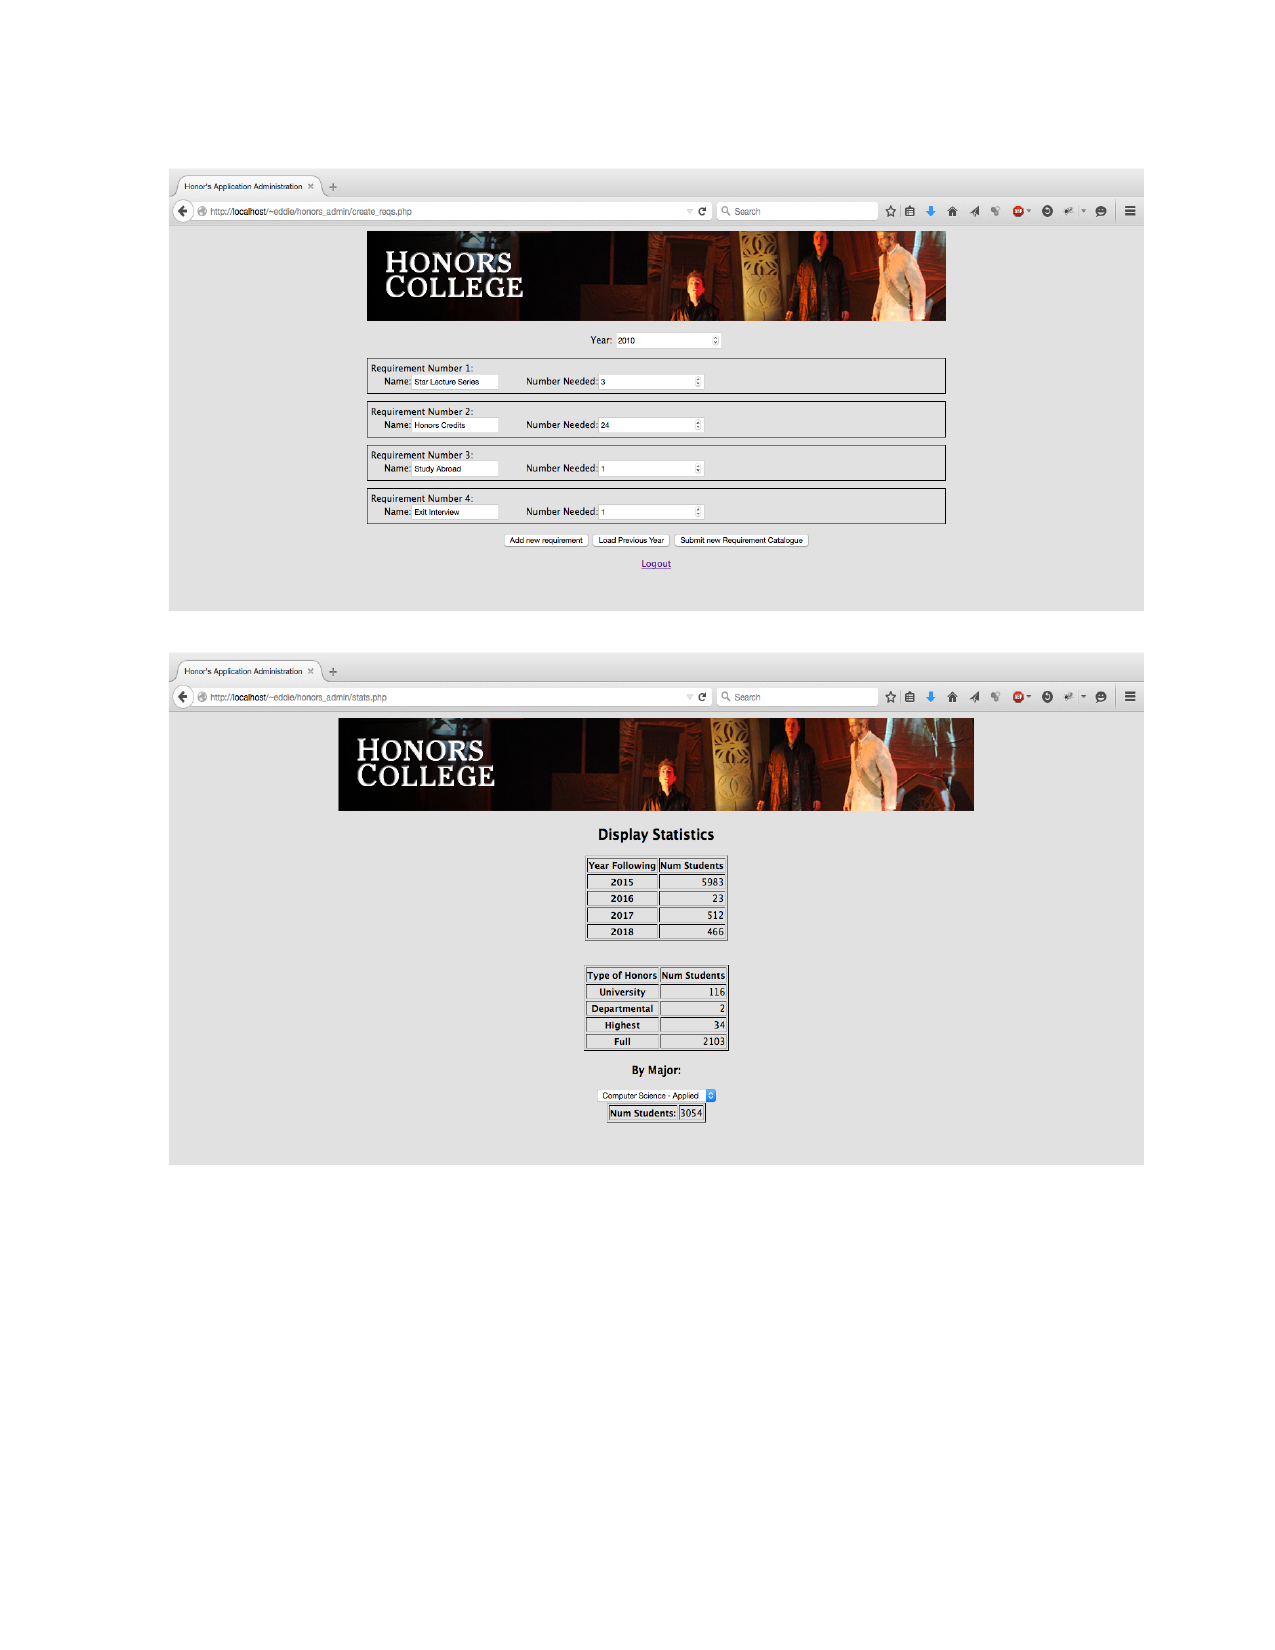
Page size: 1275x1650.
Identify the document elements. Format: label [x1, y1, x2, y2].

picture [168, 652, 1144, 1165]
picture [168, 168, 1144, 611]
